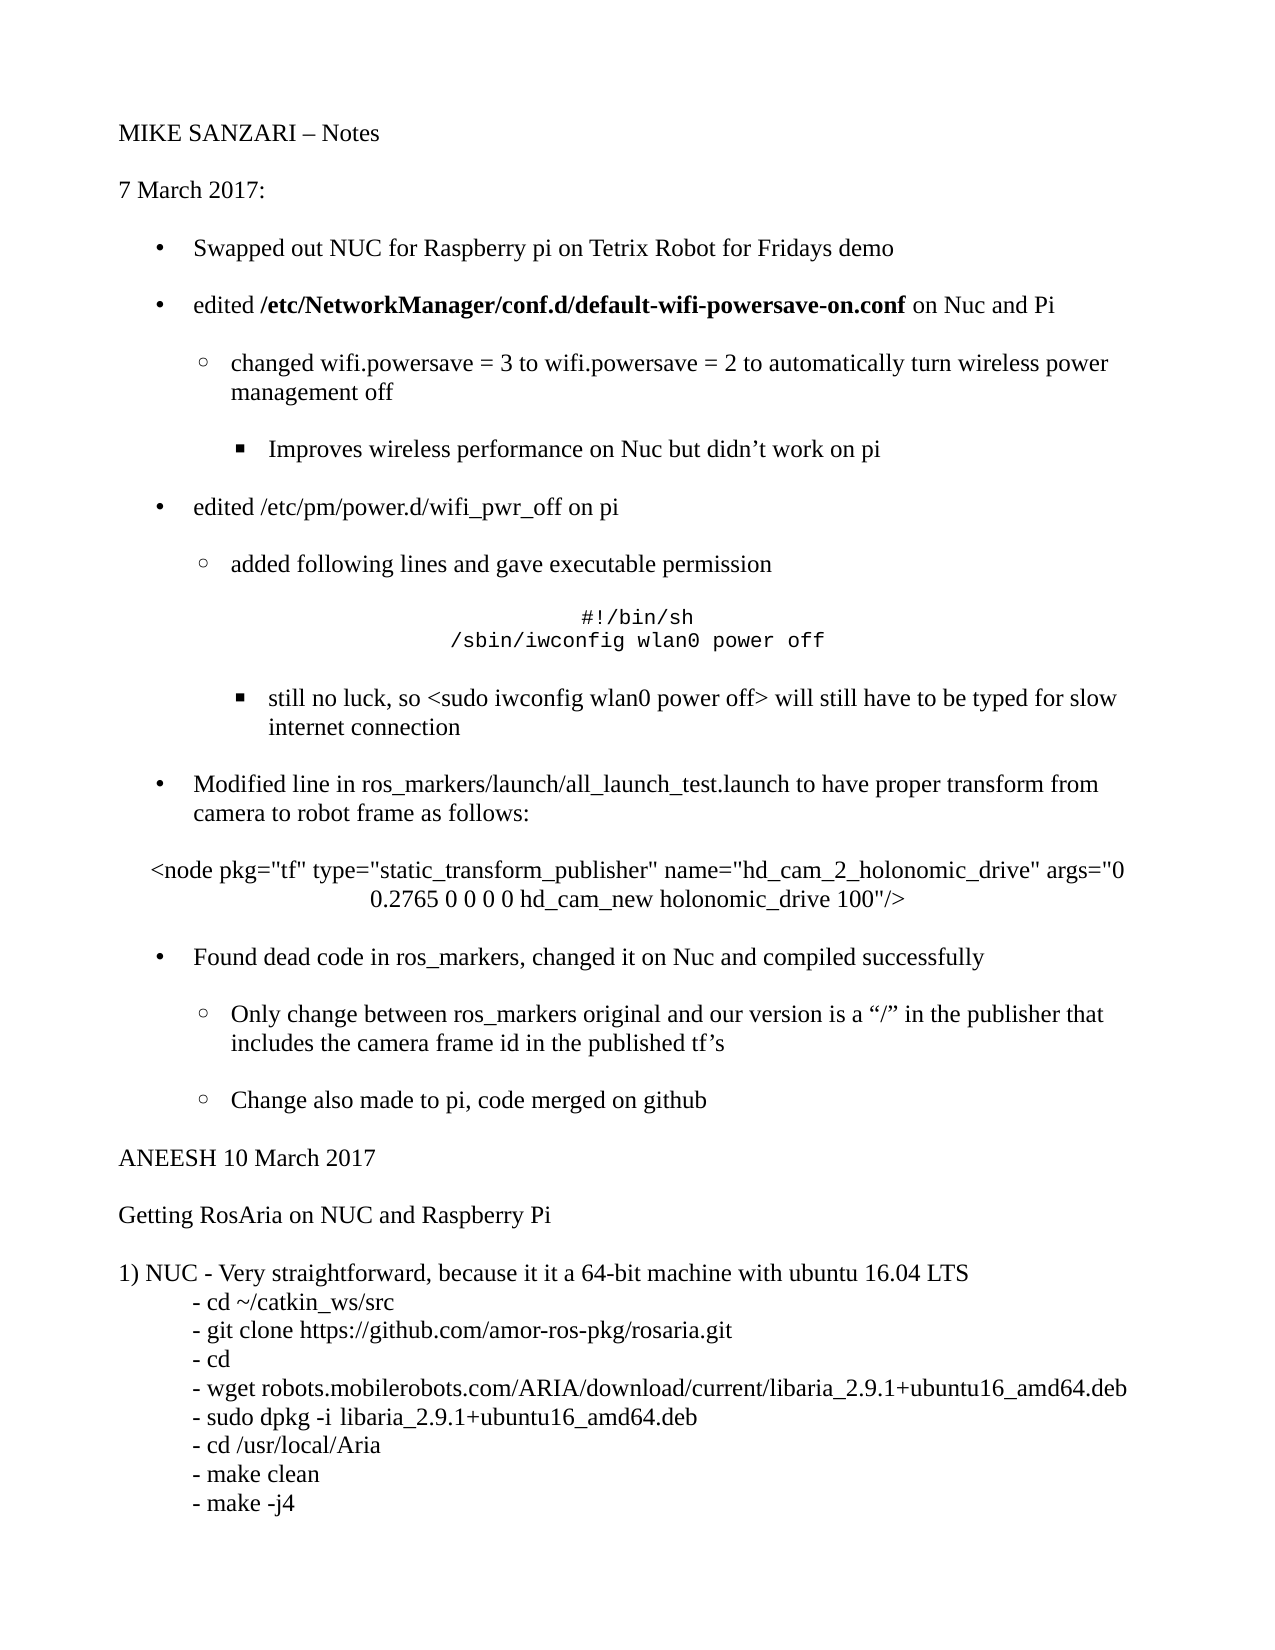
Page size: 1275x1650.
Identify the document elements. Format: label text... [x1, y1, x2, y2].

list Change also made to pi, code merged on github [193, 1085, 1157, 1114]
text - make clean [118, 1459, 1157, 1488]
list changed wifi.powersave = 3 to wifi.powersave = 2 to automatically turn wireless power management off [193, 348, 1157, 406]
text MIKE SANZARI – Notes [118, 118, 1157, 147]
text - make -j4 [118, 1488, 1157, 1517]
list edited /etc/NetworkManager/conf.d/default-wifi-powersave-on.conf on Nuc and Pi [156, 291, 1157, 319]
text - sudo dpkg -i libaria_2.9.1+ubuntu16_amd64.deb [118, 1402, 1157, 1430]
list still no luck, so <sudo iwconfig wlan0 power off> will still have to be typed for slow internet connection [231, 683, 1157, 740]
list added following lines and gave executable permission [193, 549, 1157, 607]
text ANEESH 10 March 2017 [118, 1143, 1157, 1172]
text - cd [118, 1344, 1157, 1373]
text #!/bin/sh [118, 607, 1157, 631]
list Found dead code in ros_markers, changed it on Nuc and compiled successfully [156, 942, 1157, 970]
list Modified line in ros_markers/launch/all_launch_test.launch to have proper transform from camera to robot frame as follows: [156, 769, 1157, 827]
text Getting RosAria on NUC and Raspberry Pi [118, 1200, 1157, 1229]
text <node pkg="tf" type="static_transform_publisher" name="hd_cam_2_holonomic_drive" args="0 0.2765 0 0 0 0 hd_cam_new holonomic_drive 100"/> [118, 855, 1157, 913]
text - wget robots.mobilerobots.com/ARIA/download/current/libaria_2.9.1+ubuntu16_amd64.deb [118, 1373, 1157, 1402]
list Swapped out NUC for Raspberry pi on Tetrix Robot for Fridays demo [156, 233, 1157, 262]
text - cd ~/catkin_ws/src [118, 1287, 1157, 1315]
list edited /etc/pm/power.d/wifi_pwr_off on pi [156, 492, 1157, 549]
text - git clone https://github.com/amor-ros-pkg/rosaria.git [118, 1315, 1157, 1344]
list Improves wireless performance on Nuc but didn’t work on pi [231, 434, 1157, 463]
text 1) NUC - Very straightforward, because it it a 64-bit machine with ubuntu 16.04 LTS [118, 1258, 1157, 1287]
list Only change between ros_markers original and our version is a “/” in the publisher that includes the camera frame id in the published tf’s [193, 999, 1157, 1057]
text - cd /usr/local/Aria [118, 1430, 1157, 1459]
text 7 March 2017: [118, 176, 1157, 204]
text /sbin/iwconfig wlan0 power off [118, 631, 1157, 654]
